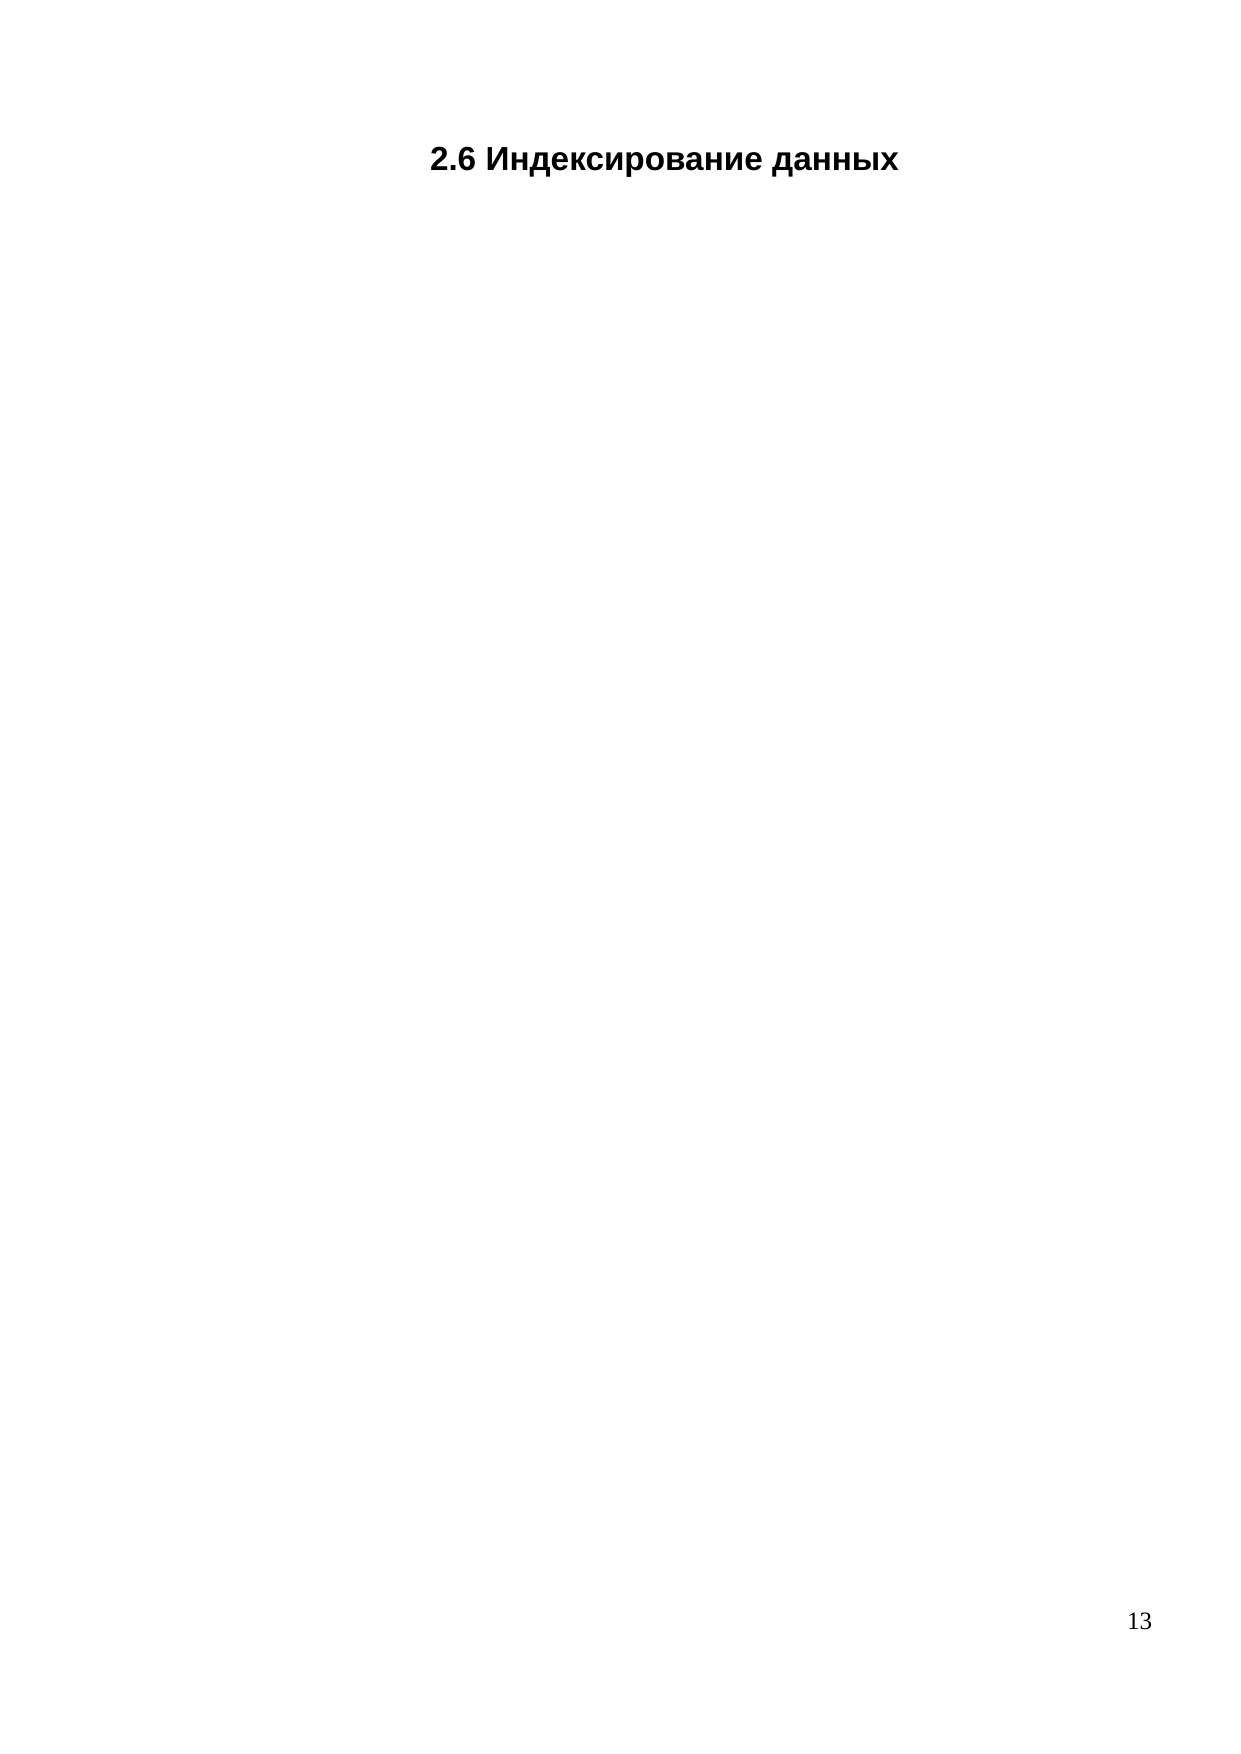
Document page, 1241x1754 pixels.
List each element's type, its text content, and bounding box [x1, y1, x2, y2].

subtitle 2.6 Индексирование данных [177, 139, 1152, 177]
